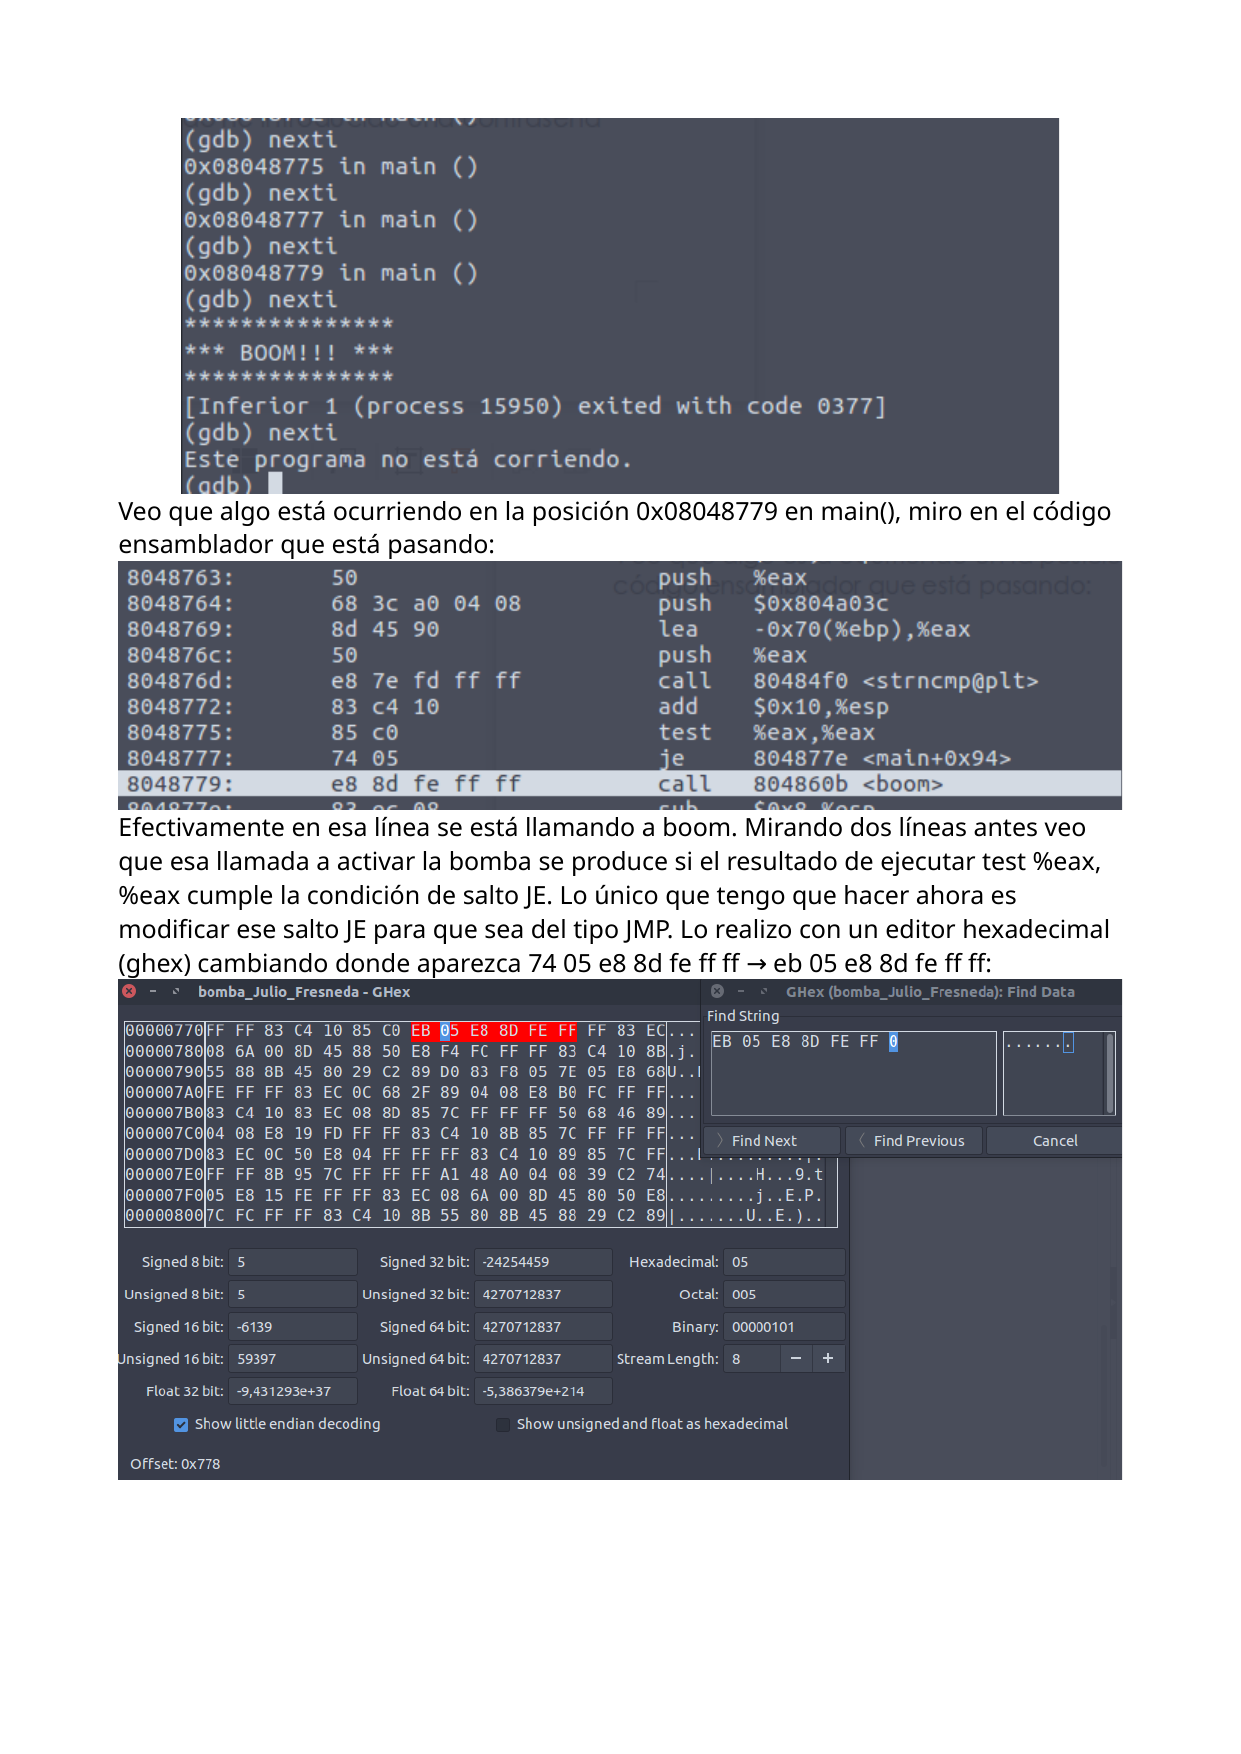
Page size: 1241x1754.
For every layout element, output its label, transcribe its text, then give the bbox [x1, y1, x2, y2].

text Veo que algo está ocurriendo en la posición 0x08048779 en main(), miro en el código ensamblador que está pasando: [118, 118, 1122, 561]
picture [118, 979, 1123, 1480]
picture [181, 118, 1060, 494]
text Efectivamente en esa línea se está llamando a boom. Mirando dos líneas antes veo que esa llamada a activar la bomba se produce si el resultado de ejecutar test %eax, %eax cumple la condición de salto JE. Lo único que tengo que hacer ahora es modificar ese salto JE para que sea del tipo JMP. Lo realizo con un editor hexadecimal (ghex) cambiando donde aparezca 74 05 e8 8d fe ff ff → eb 05 e8 8d fe ff ff: [118, 810, 1122, 979]
picture [118, 561, 1123, 810]
